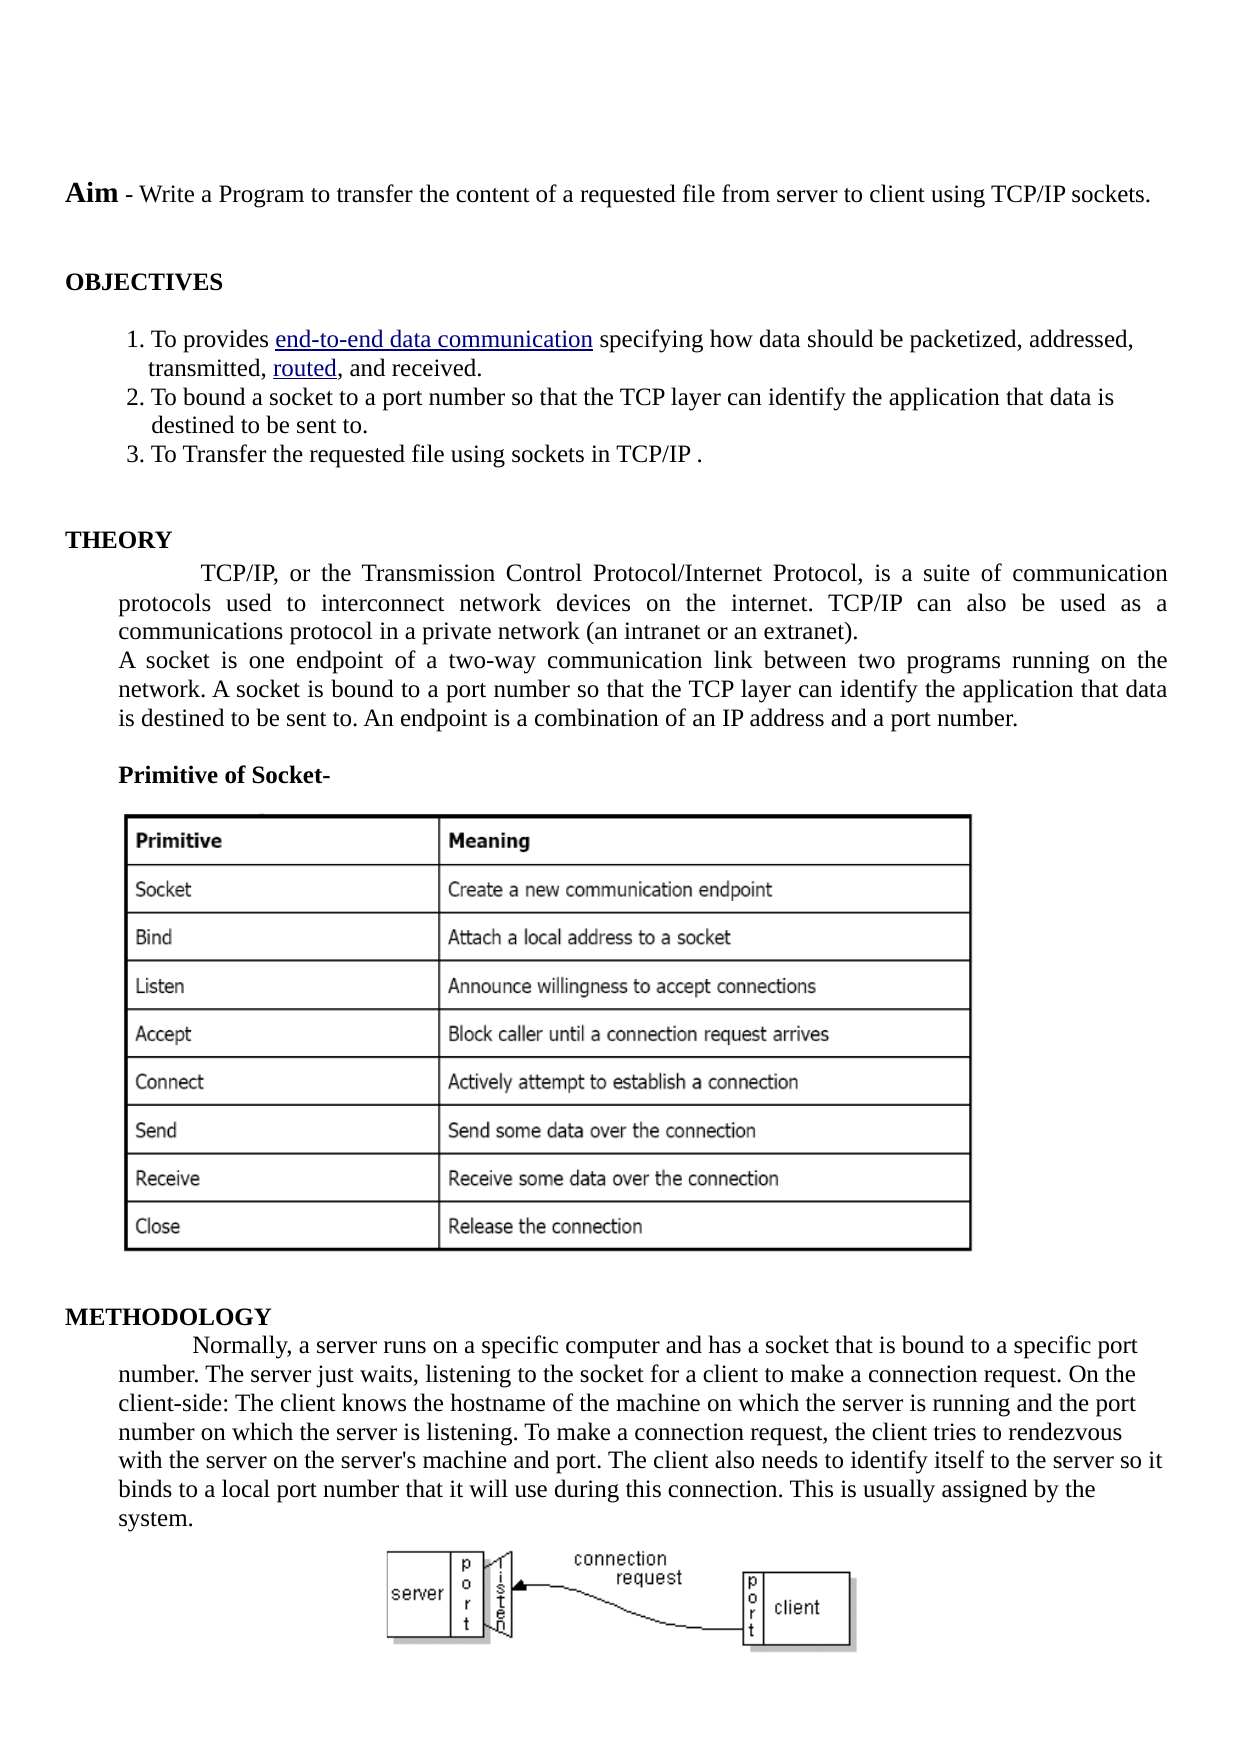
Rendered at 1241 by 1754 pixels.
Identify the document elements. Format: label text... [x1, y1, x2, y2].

text THEORY [65, 525, 1169, 554]
text Primitive of Socket- [118, 760, 1169, 789]
text destined to be sent to. [88, 410, 1169, 439]
text A socket is one endpoint of a two-way communication link between two programs running on the network. A socket is bound to a port number so that the TCP layer can identify the application that data is destined to be sent to. An endpoint is a combination of an IP address and a port number. [65, 645, 1169, 731]
text 1. To provides end-to-end data communication specifying how data should be packetized, addressed, [35, 324, 1169, 353]
text transmitted, routed, and received. [35, 353, 1169, 382]
text Aim - Write a Program to transfer the content of a requested file from server to client using TCP/IP sockets. [65, 176, 1169, 209]
text METHODOLOGY [65, 1302, 1169, 1330]
text OBJECTIVES [65, 267, 1169, 295]
text 2. To bound a socket to a port number so that the TCP layer can identify the application that data is [35, 382, 1169, 410]
text Normally, a server runs on a specific computer and has a socket that is bound to a specific port number. The server just waits, listening to the socket for a client to make a connection request. On the client-side: The client knows the hostname of the machine on which the server is running and the port number on which the server is listening. To make a connection request, the client tries to rendezvous with the server on the server's machine and port. The client also needs to identify itself to the server so it binds to a local port number that it will use during this connection. This is usually assigned by the system. [118, 1330, 1169, 1532]
text TCP/IP, or the Transmission Control Protocol/Internet Protocol, is a suite of communication protocols used to interconnect network devices on the internet. TCP/IP can also be used as a communications protocol in a private network (an intranet or an extranet). [65, 554, 1169, 645]
text 3. To Transfer the requested file using sockets in TCP/IP . [35, 439, 1169, 468]
